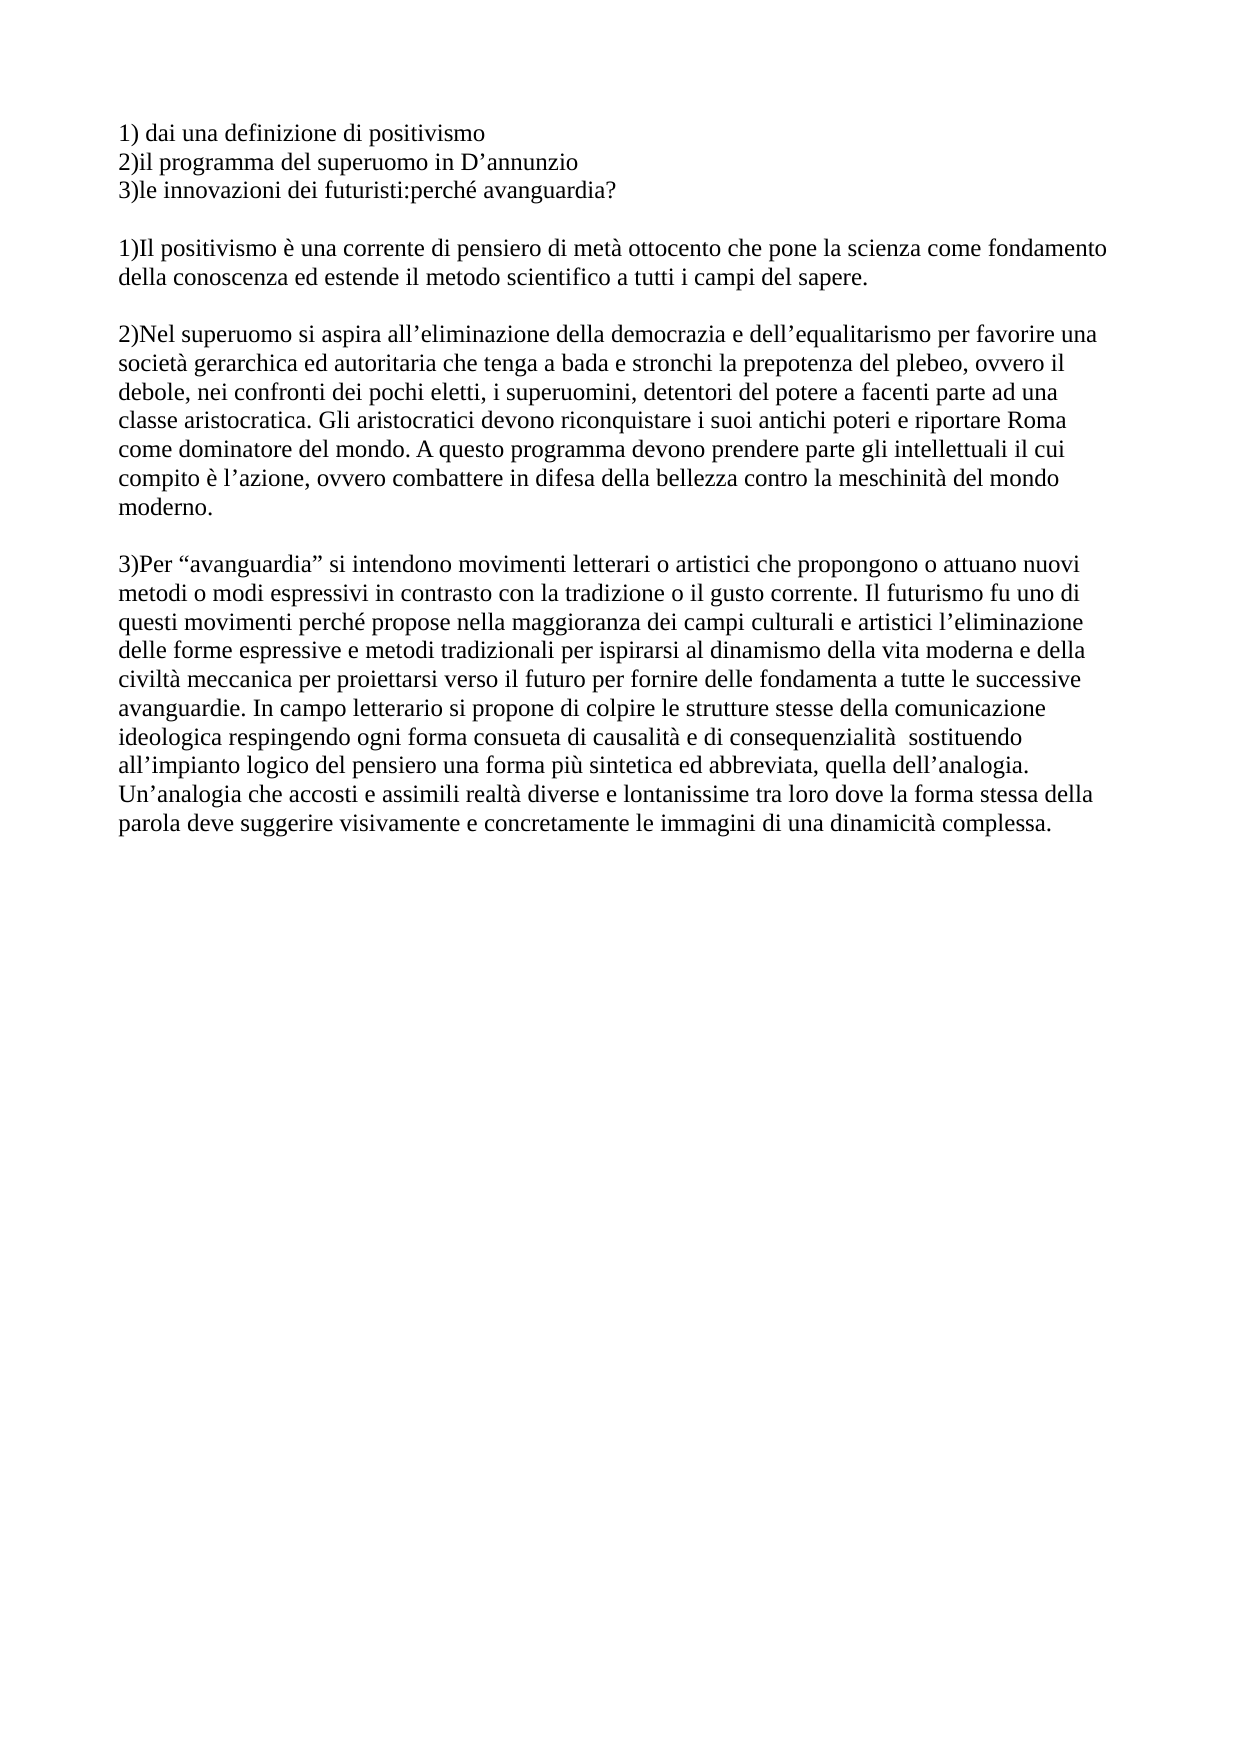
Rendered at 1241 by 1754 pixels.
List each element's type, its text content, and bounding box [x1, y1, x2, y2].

text 2)il programma del superuomo in D’annunzio [118, 147, 1122, 176]
text 1)Il positivismo è una corrente di pensiero di metà ottocento che pone la scienza come fondamento della conoscenza ed estende il metodo scientifico a tutti i campi del sapere. [118, 233, 1122, 291]
text 1) dai una definizione di positivismo [118, 118, 1122, 147]
text 3)le innovazioni dei futuristi:perché avanguardia? [118, 176, 1122, 204]
text 2)Nel superuomo si aspira all’eliminazione della democrazia e dell’equalitarismo per favorire una società gerarchica ed autoritaria che tenga a bada e stronchi la prepotenza del plebeo, ovvero il debole, nei confronti dei pochi eletti, i superuomini, detentori del potere a facenti parte ad una classe aristocratica. Gli aristocratici devono riconquistare i suoi antichi poteri e riportare Roma come dominatore del mondo. A questo programma devono prendere parte gli intellettuali il cui compito è l’azione, ovvero combattere in difesa della bellezza contro la meschinità del mondo moderno. [118, 319, 1122, 521]
text 3)Per “avanguardia” si intendono movimenti letterari o artistici che propongono o attuano nuovi metodi o modi espressivi in contrasto con la tradizione o il gusto corrente. Il futurismo fu uno di questi movimenti perché propose nella maggioranza dei campi culturali e artistici l’eliminazione delle forme espressive e metodi tradizionali per ispirarsi al dinamismo della vita moderna e della civiltà meccanica per proiettarsi verso il futuro per fornire delle fondamenta a tutte le successive avanguardie. In campo letterario si propone di colpire le strutture stesse della comunicazione ideologica respingendo ogni forma consueta di causalità e di consequenzialità sostituendo all’impianto logico del pensiero una forma più sintetica ed abbreviata, quella dell’analogia. Un’analogia che accosti e assimili realtà diverse e lontanissime tra loro dove la forma stessa della parola deve suggerire visivamente e concretamente le immagini di una dinamicità complessa. [118, 549, 1122, 837]
